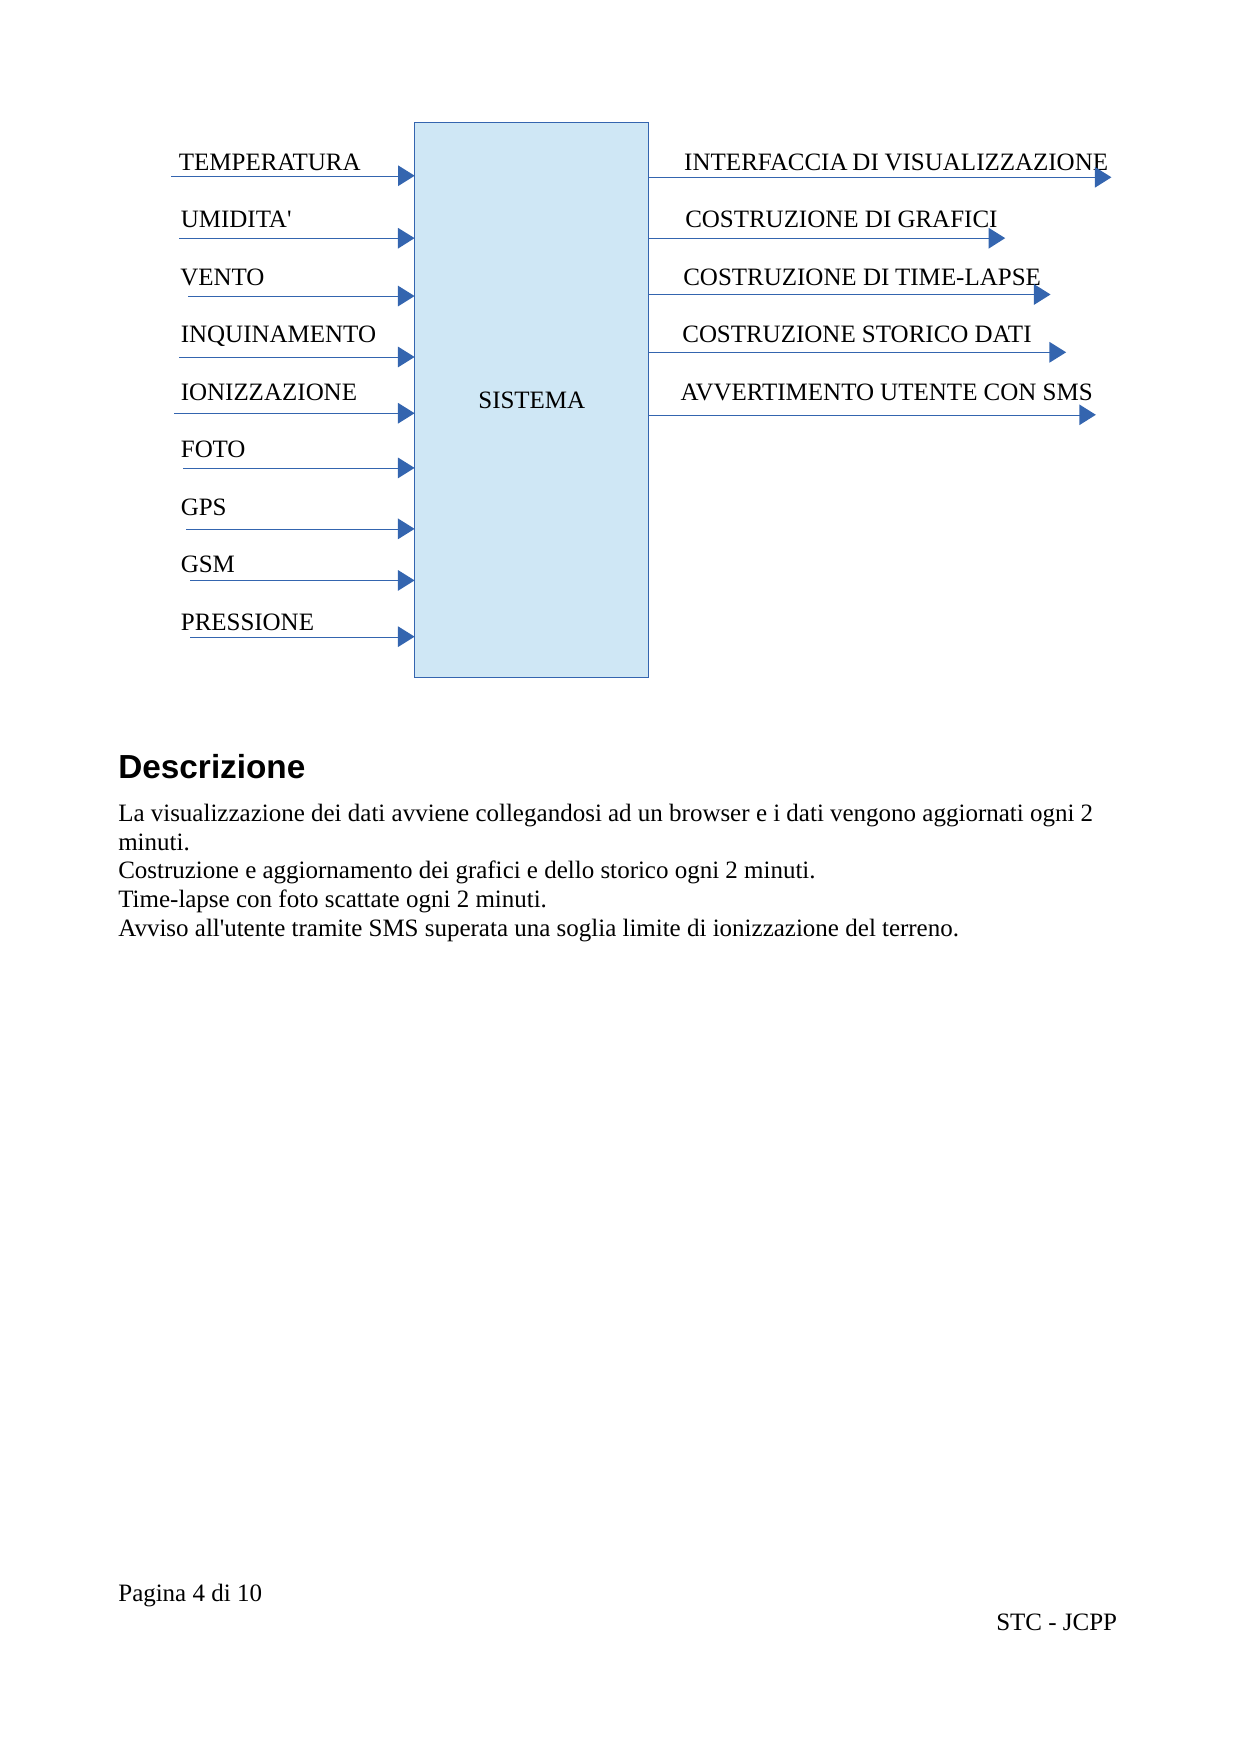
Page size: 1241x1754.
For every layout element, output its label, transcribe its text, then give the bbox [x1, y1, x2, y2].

text INQUINAMENTO [118, 319, 414, 348]
text AVVERTIMENTO UTENTE CON SMS [649, 377, 1122, 406]
subtitle Descrizione [118, 747, 1122, 785]
text FOTO [118, 434, 414, 463]
text Time-lapse con foto scattate ogni 2 minuti. [118, 884, 1122, 913]
text La visualizzazione dei dati avviene collegandosi ad un browser e i dati vengono aggiornati ogni 2 minuti. Costruzione e aggiornamento dei grafici e dello storico ogni 2 minuti. [118, 798, 1122, 884]
text Avviso all'utente tramite SMS superata una soglia limite di ionizzazione del terreno. [118, 913, 1122, 942]
text COSTRUZIONE STORICO DATI [649, 319, 1122, 348]
text UMIDITA' [118, 204, 414, 233]
text [649, 492, 1122, 521]
text GSM [118, 549, 414, 578]
text TEMPERATURA [117, 147, 414, 176]
text [649, 607, 1122, 636]
text COSTRUZIONE DI GRAFICI [649, 204, 1122, 233]
text VENTO [118, 262, 414, 291]
text PRESSIONE [118, 607, 414, 636]
text INTERFACCIA DI VISUALIZZAZIONE [649, 147, 1122, 176]
text COSTRUZIONE DI TIME-LAPSE [649, 262, 1122, 291]
text [649, 434, 1122, 463]
text IONIZZAZIONE [118, 377, 414, 406]
text [649, 549, 1122, 578]
text GPS [118, 492, 414, 521]
